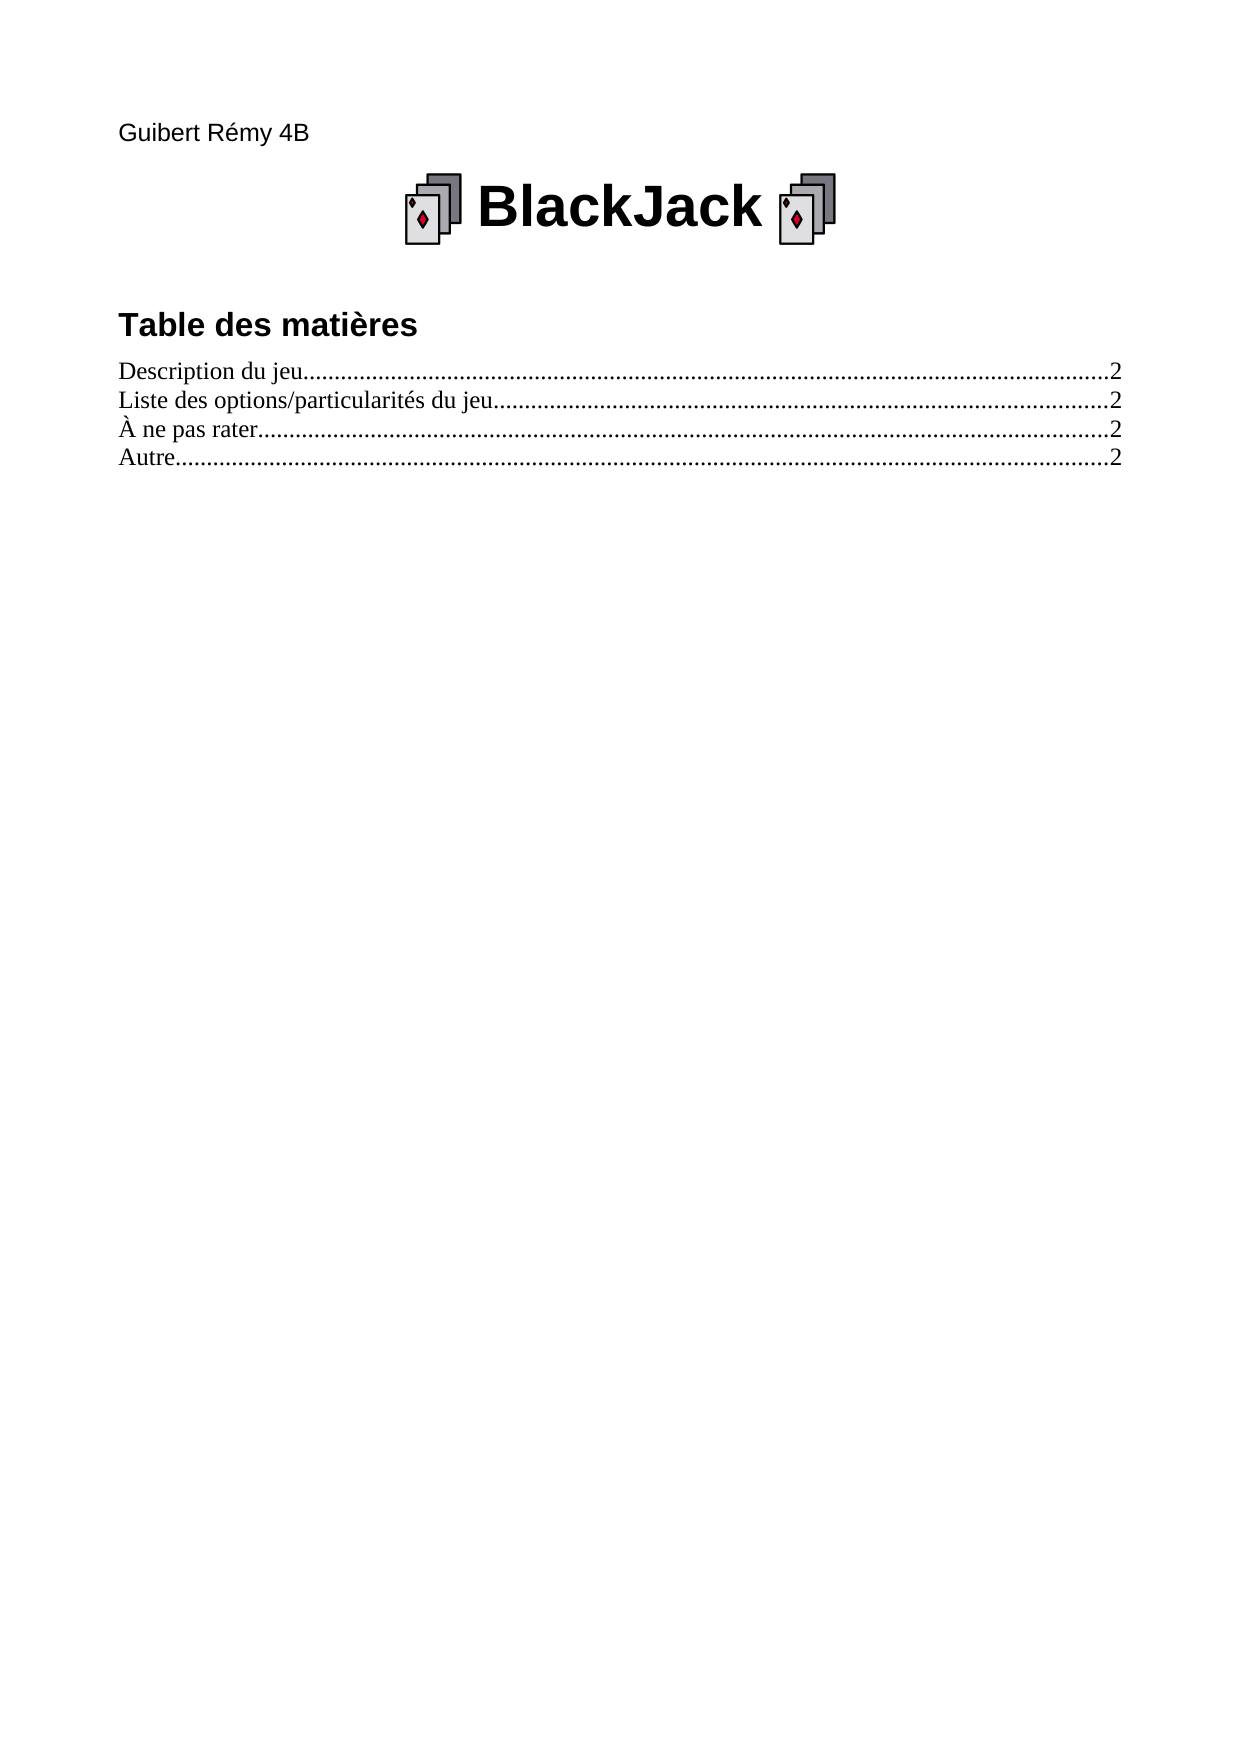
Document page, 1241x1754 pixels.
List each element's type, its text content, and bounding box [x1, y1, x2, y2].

text Description du jeu 2 [118, 356, 1122, 385]
title BlackJack [472, 172, 771, 239]
subtitle Table des matières [118, 305, 1122, 344]
text À ne pas rater 2 [118, 414, 1122, 442]
title [118, 172, 397, 239]
text Autre 2 [118, 442, 1122, 471]
picture [397, 172, 472, 246]
title [846, 172, 1122, 239]
text Liste des options/particularités du jeu 2 [118, 385, 1122, 414]
text Guibert Rémy 4B [118, 118, 1122, 147]
picture [771, 172, 846, 246]
